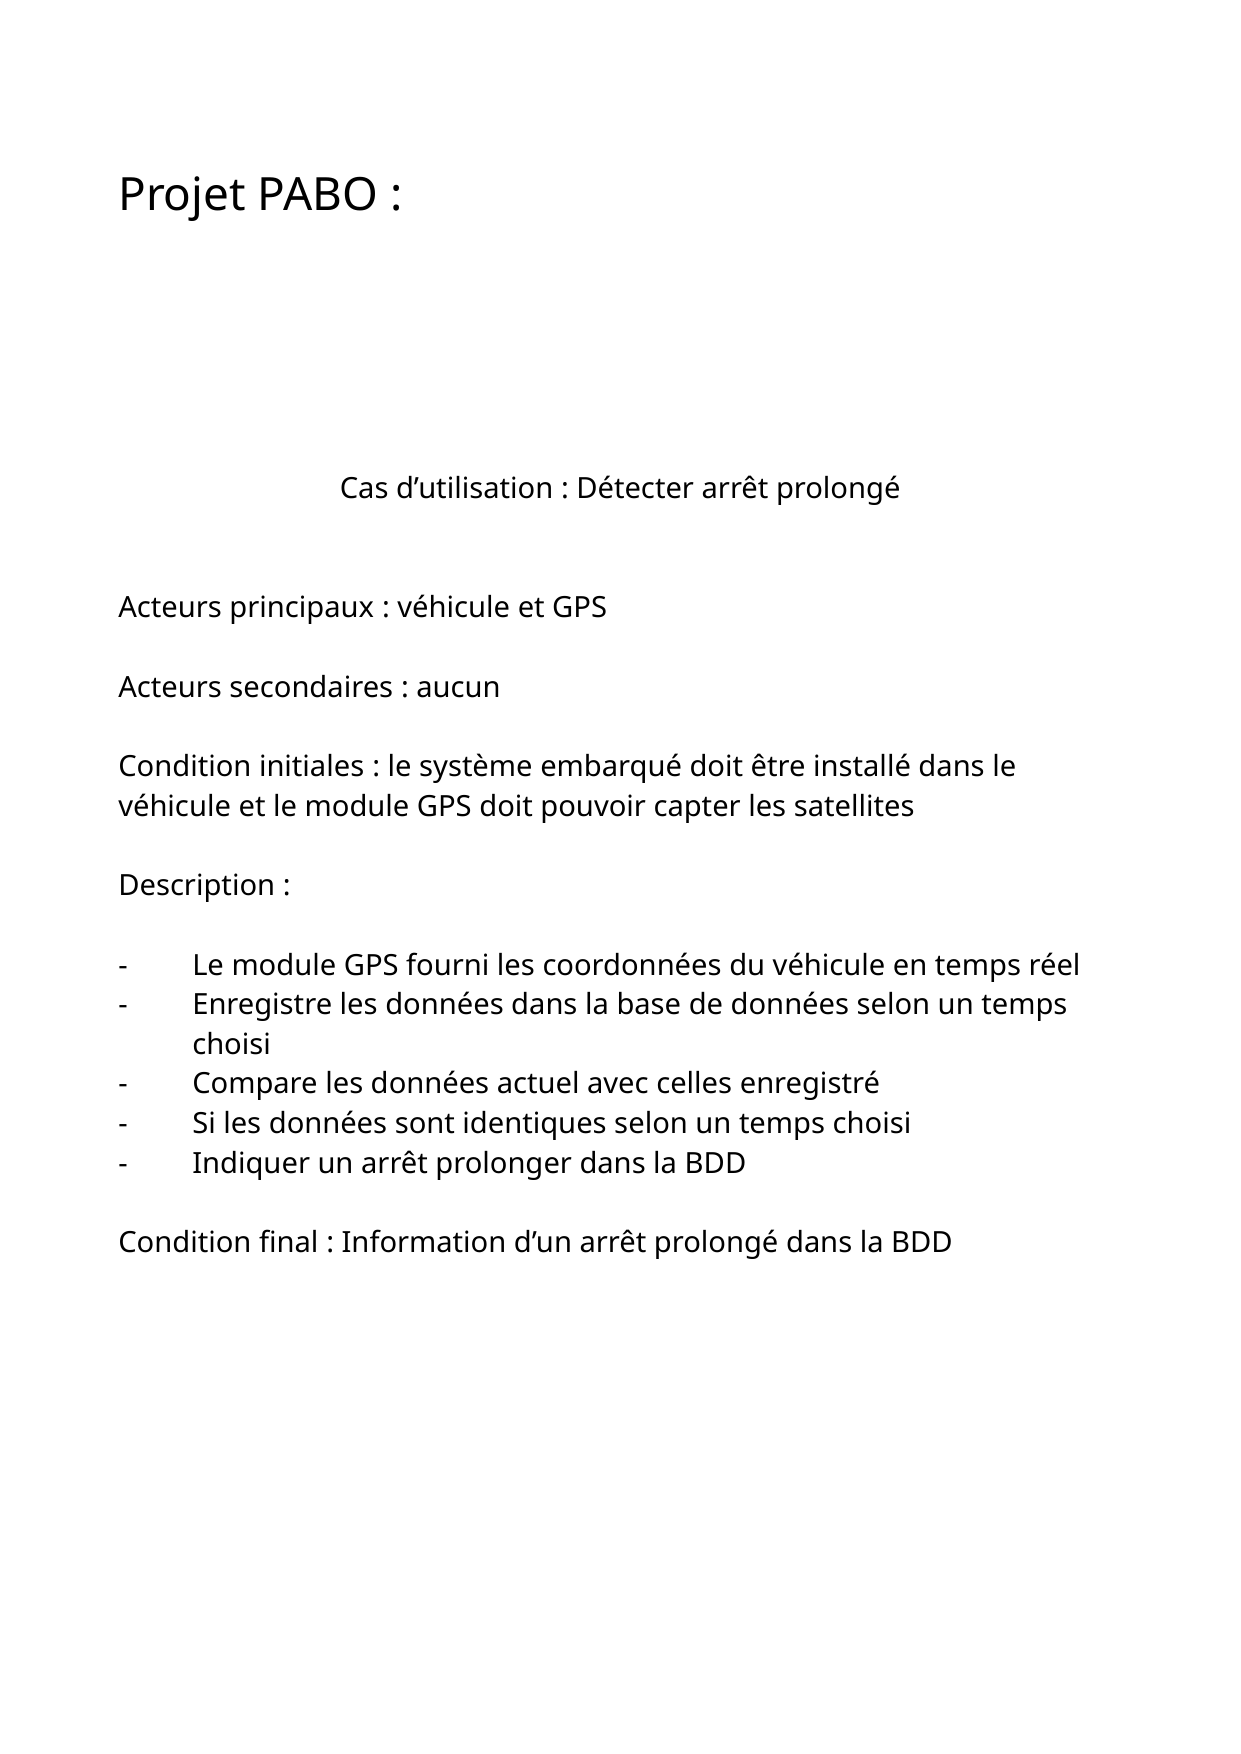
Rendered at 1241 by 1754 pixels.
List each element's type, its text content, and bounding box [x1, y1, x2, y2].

text Description : [118, 864, 1122, 904]
text - Le module GPS fourni les coordonnées du véhicule en temps réel [118, 944, 1122, 983]
text Acteurs principaux : véhicule et GPS [118, 587, 1122, 626]
text Condition initiales : le système embarqué doit être installé dans le véhicule et le module GPS doit pouvoir capter les satellites [118, 745, 1122, 825]
text - Compare les données actuel avec celles enregistré [118, 1063, 1122, 1102]
text - Indiquer un arrêt prolonger dans la BDD [118, 1142, 1122, 1182]
text - Enregistre les données dans la base de données selon un temps choisi [118, 983, 1122, 1063]
text Condition final : Information d’un arrêt prolongé dans la BDD [118, 1222, 1122, 1261]
text - Si les données sont identiques selon un temps choisi [118, 1102, 1122, 1142]
text Cas d’utilisation : Détecter arrêt prolongé [118, 467, 1122, 507]
text Projet PABO : [118, 161, 1122, 224]
text Acteurs secondaires : aucun [118, 666, 1122, 706]
